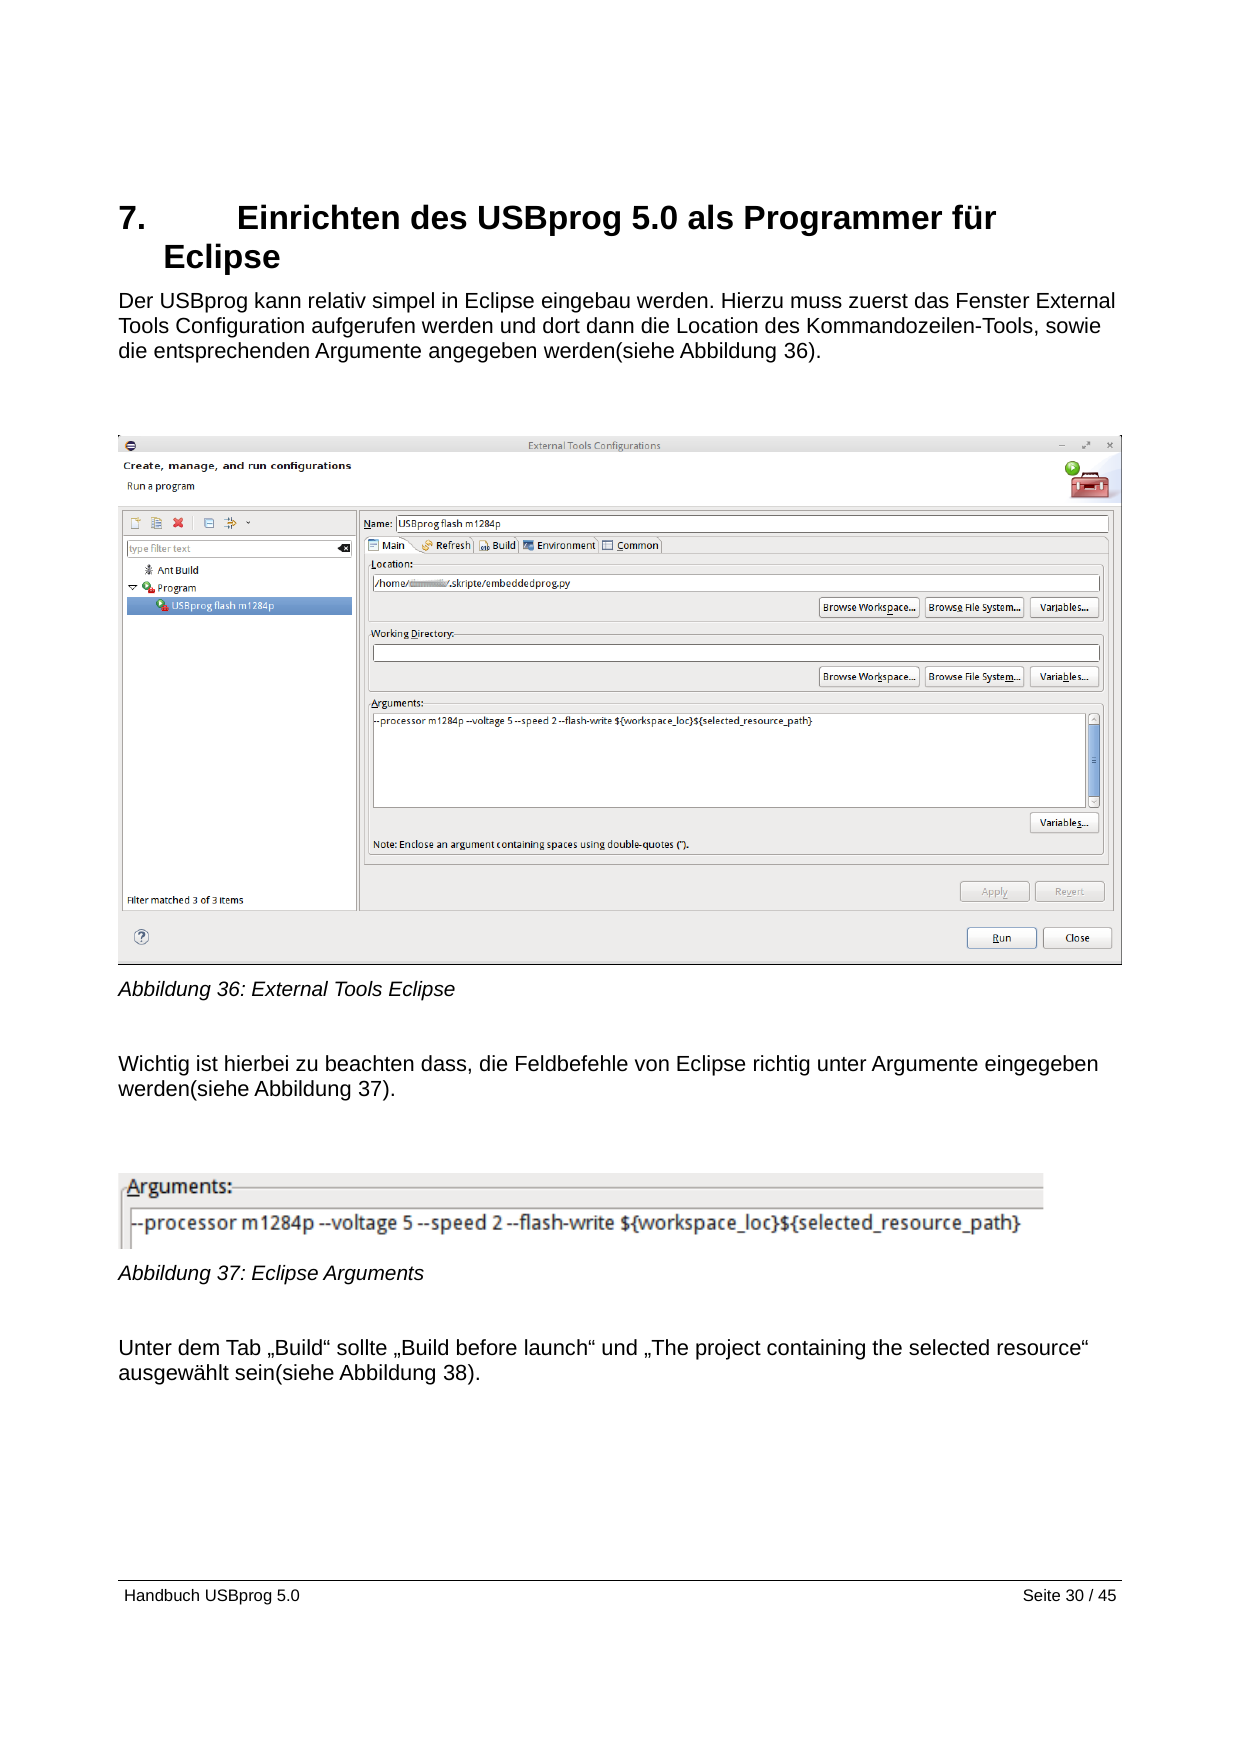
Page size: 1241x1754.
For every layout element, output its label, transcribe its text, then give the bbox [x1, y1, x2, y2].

text Unter dem Tab „Build“ sollte „Build before launch“ und „The project containing the selected resource“ ausgewählt sein(siehe Abbildung 38). [118, 1335, 1122, 1385]
text Wichtig ist hierbei zu beachten dass, die Feldbefehle von Eclipse richtig unter Argumente eingegeben werden(siehe Abbildung 37). [118, 1051, 1122, 1101]
text Abbildung 37: Eclipse Arguments [118, 1249, 1043, 1284]
text Abbildung 36: External Tools Eclipse [118, 965, 1122, 1001]
picture [118, 435, 1122, 965]
subtitle Einrichten des USBprog 5.0 als Programmer für Eclipse [118, 198, 1122, 275]
picture [118, 1173, 1044, 1249]
text Der USBprog kann relativ simpel in Eclipse eingebau werden. Hierzu muss zuerst das Fenster External Tools Configuration aufgerufen werden und dort dann die Location des Kommandozeilen-Tools, sowie die entsprechenden Argumente angegeben werden(siehe Abbildung 36). [118, 288, 1122, 363]
